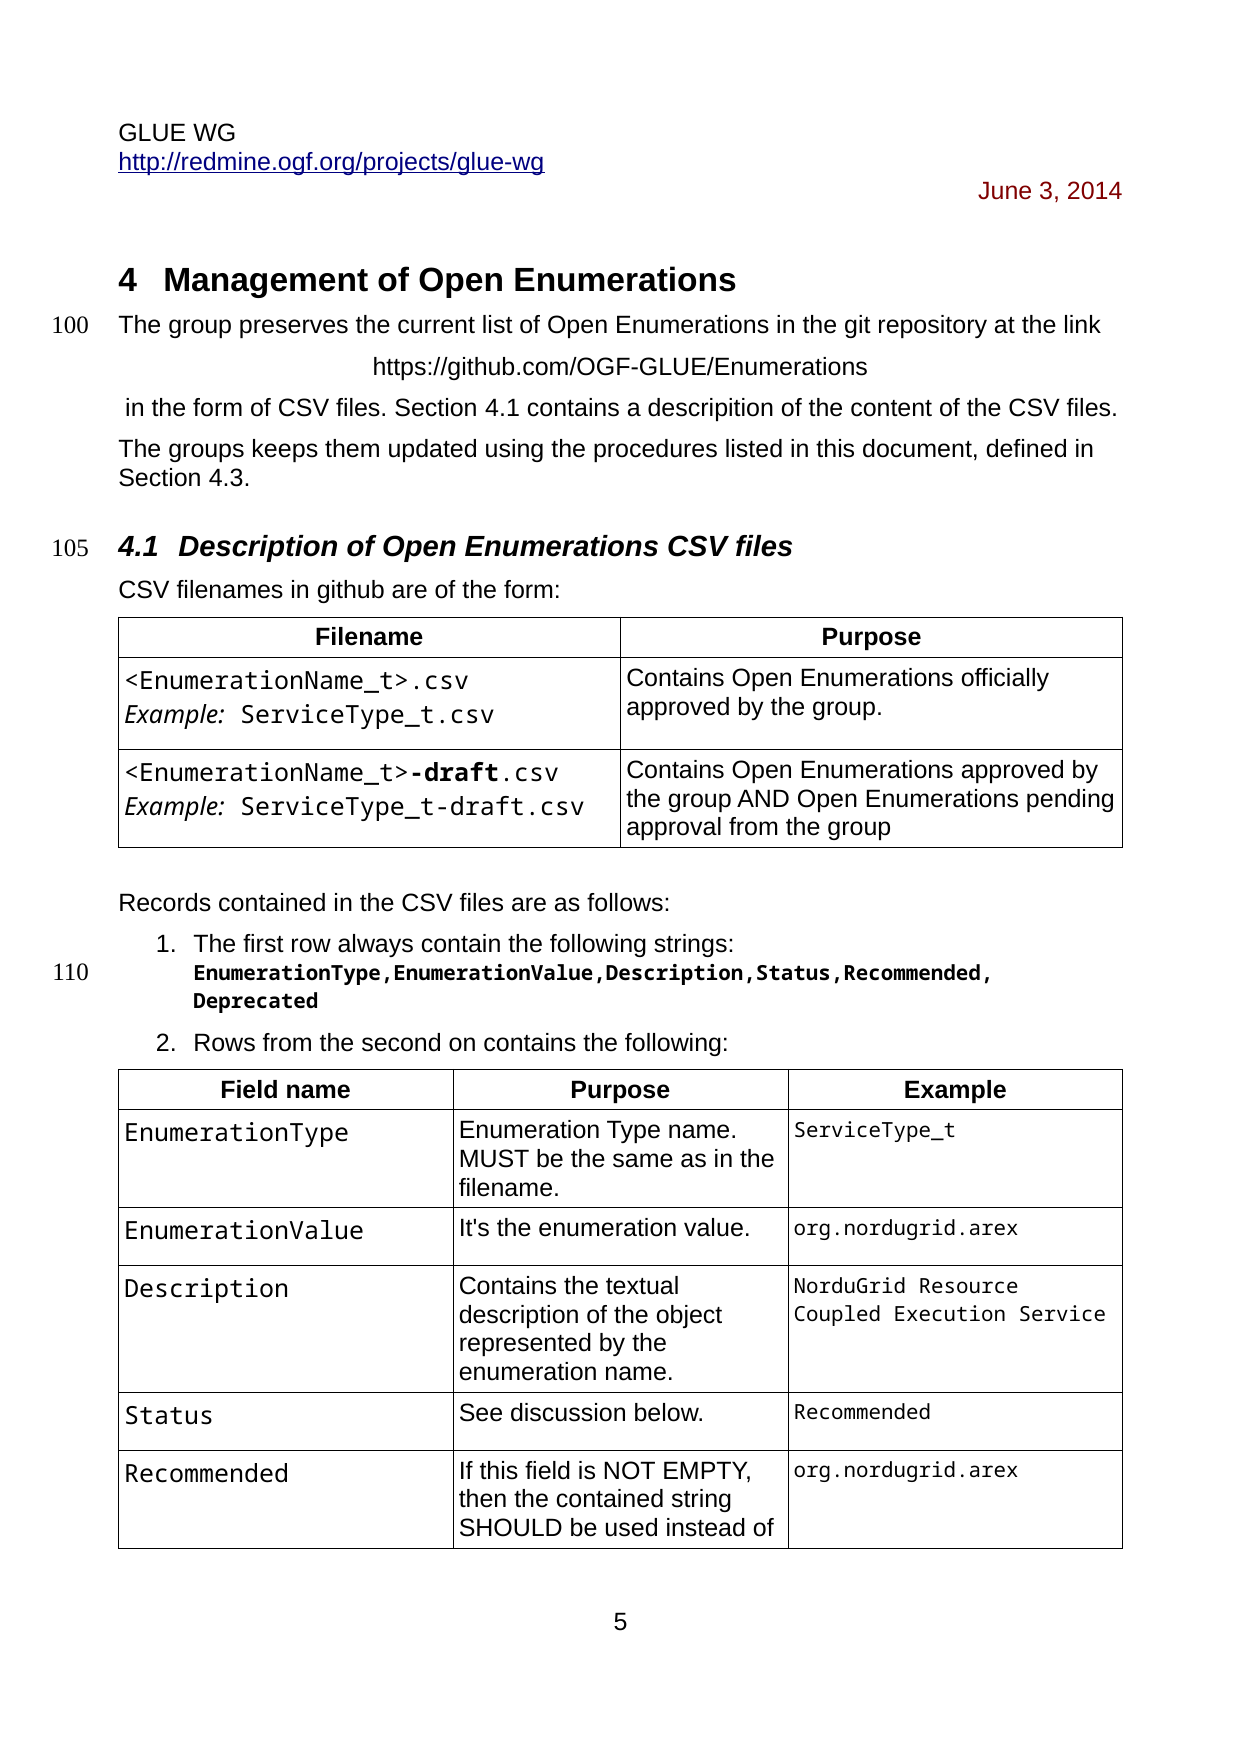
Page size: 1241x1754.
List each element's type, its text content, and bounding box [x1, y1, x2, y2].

table_cell org.nordugrid.arex [789, 1208, 1122, 1265]
list The first row always contain the following strings: EnumerationType,EnumerationValue,Description,Status,Recommended, Deprecated [156, 929, 1122, 1015]
text in the form of CSV files. Section 4.1 contains a descripition of the content of the CSV files. [118, 393, 1122, 422]
text The groups keeps them updated using the procedures listed in this document, defined in Section 4.3. [118, 434, 1122, 492]
table_cell Enumeration Type name. MUST be the same as in the filename. [454, 1110, 788, 1207]
subtitle Management of Open Enumerations [118, 259, 1122, 298]
table_cell See discussion below. [454, 1393, 788, 1450]
table_cell Contains Open Enumerations officially approved by the group. [621, 658, 1122, 749]
table_cell EnumerationType [119, 1110, 453, 1207]
text The group preserves the current list of Open Enumerations in the git repository at the link [118, 311, 1122, 339]
table_cell Status [119, 1393, 453, 1450]
table_cell EnumerationValue [119, 1208, 453, 1265]
text CSV filenames in github are of the form: [118, 575, 1122, 604]
table_cell Description [119, 1266, 453, 1392]
table_header Purpose [621, 618, 1122, 657]
table_header Purpose [454, 1070, 788, 1109]
table_cell ServiceType_t [789, 1110, 1122, 1207]
text https://github.com/OGF-GLUE/Enumerations [118, 352, 1122, 381]
list Rows from the second on contains the following: [156, 1028, 1122, 1056]
table_cell <EnumerationName_t>.csv Example: ServiceType_t.csv [119, 658, 620, 749]
table_cell org.nordugrid.arex [789, 1451, 1122, 1548]
table_cell Contains Open Enumerations approved by the group AND Open Enumerations pending approval from the group [621, 750, 1122, 847]
subtitle Description of Open Enumerations CSV files [118, 529, 1122, 563]
table_header Filename [119, 618, 620, 657]
table_cell <EnumerationName_t>-draft.csv Example: ServiceType_t-draft.csv [119, 750, 620, 847]
table_cell If this field is NOT EMPTY, then the contained string SHOULD be used instead of [454, 1451, 788, 1548]
table_header Field name [119, 1070, 453, 1109]
table_cell It's the enumeration value. [454, 1208, 788, 1265]
table_cell NorduGrid Resource Coupled Execution Service [789, 1266, 1122, 1392]
table_header Example [789, 1070, 1122, 1109]
table_cell Recommended [119, 1451, 453, 1548]
table_cell Contains the textual description of the object represented by the enumeration name. [454, 1266, 788, 1392]
text Records contained in the CSV files are as follows: [118, 888, 1122, 917]
table_cell Recommended [789, 1393, 1122, 1450]
